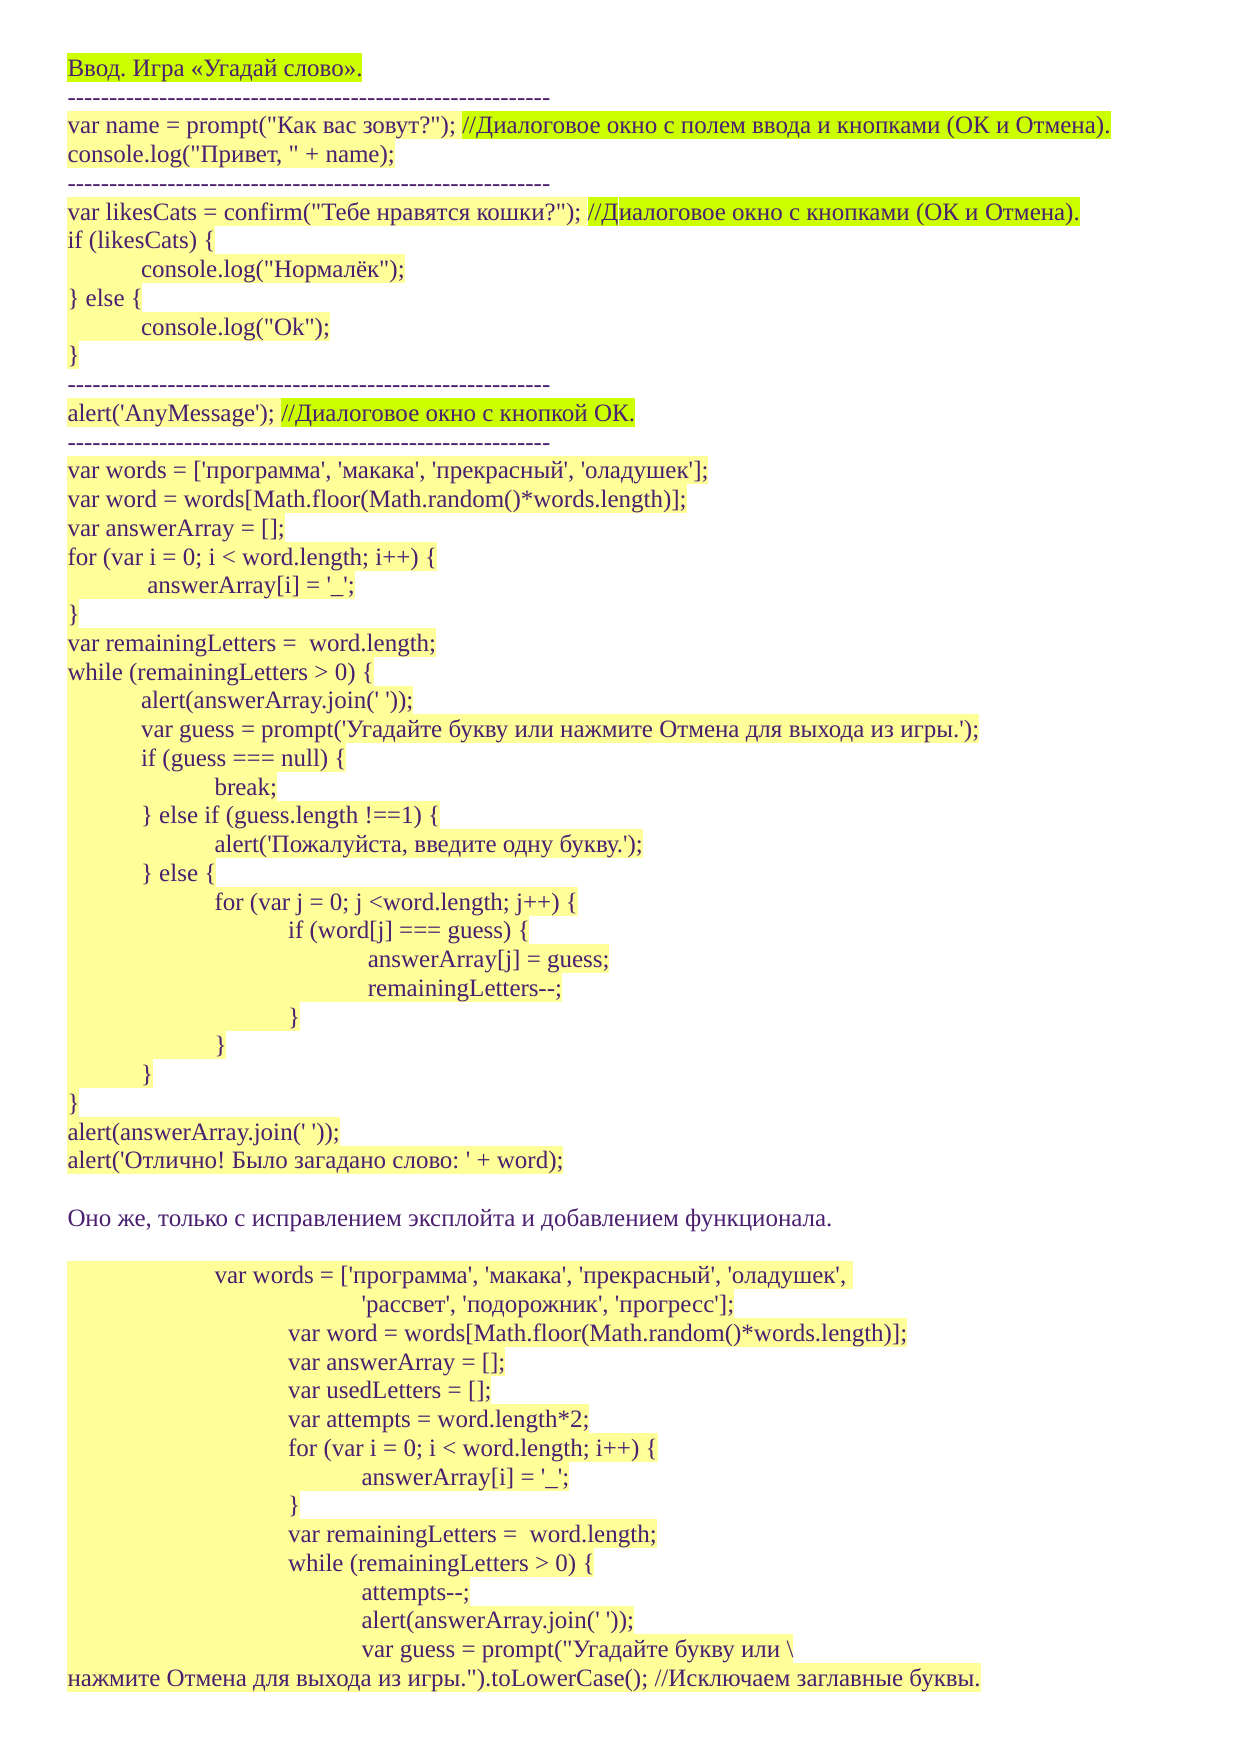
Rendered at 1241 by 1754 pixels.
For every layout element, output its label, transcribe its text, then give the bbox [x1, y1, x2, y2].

text alert(answerArray.join(' ')); [67, 686, 1183, 714]
text } [67, 1088, 1183, 1117]
text ---------------------------------------------------------- [67, 369, 1183, 398]
text console.log("Ok"); [67, 312, 1183, 341]
text for (var i = 0; i < word.length; i++) { [67, 1433, 1183, 1462]
text for (var j = 0; j <word.length; j++) { [67, 887, 1183, 916]
text var word = words[Math.floor(Math.random()*words.length)]; [67, 484, 1183, 513]
text alert('Отлично! Было загадано слово: ' + word); [67, 1146, 1183, 1174]
text ---------------------------------------------------------- [67, 427, 1183, 456]
text } [67, 341, 1183, 369]
text var usedLetters = []; [67, 1376, 1183, 1404]
text var guess = prompt("Угадайте букву или \ [67, 1634, 1183, 1663]
text if (guess === null) { [67, 743, 1183, 772]
text for (var i = 0; i < word.length; i++) { [67, 542, 1183, 571]
text } [67, 1059, 1183, 1088]
text нажмите Отмена для выхода из игры.").toLowerCase(); //Исключаем заглавные буквы. [67, 1663, 1183, 1692]
text if (likesCats) { [67, 226, 1183, 254]
text answerArray[i] = '_'; [67, 1462, 1183, 1491]
text alert('Пожалуйста, введите одну букву.'); [67, 829, 1183, 858]
text var likesCats = confirm("Тебе нравятся кошки?"); //Диалоговое окно с кнопками (ОК и Отмена). [67, 197, 1183, 226]
text var guess = prompt('Угадайте букву или нажмите Отмена для выхода из игры.'); [67, 714, 1183, 743]
text var answerArray = []; [67, 513, 1183, 542]
text ---------------------------------------------------------- [67, 168, 1183, 197]
text ---------------------------------------------------------- [67, 82, 1183, 111]
text alert(answerArray.join(' ')); [67, 1117, 1183, 1146]
text alert(answerArray.join(' ')); [67, 1606, 1183, 1634]
text while (remainingLetters > 0) { [67, 657, 1183, 686]
text alert('AnyMessage'); //Диалоговое окно с кнопкой ОК. [67, 398, 1183, 427]
text if (word[j] === guess) { [67, 916, 1183, 944]
text var word = words[Math.floor(Math.random()*words.length)]; [67, 1318, 1183, 1347]
text var name = prompt("Как вас зовут?"); //Диалоговое окно с полем ввода и кнопками (ОК и Отмена). [67, 111, 1183, 139]
text } [67, 1002, 1183, 1031]
text var words = ['программа', 'макака', 'прекрасный', 'оладушек', [67, 1261, 1183, 1289]
text } [67, 1031, 1183, 1059]
text console.log("Привет, " + name); [67, 139, 1183, 168]
text answerArray[j] = guess; [67, 944, 1183, 973]
text var words = ['программа', 'макака', 'прекрасный', 'оладушек']; [67, 456, 1183, 484]
text answerArray[i] = '_'; [67, 571, 1183, 599]
text attempts--; [67, 1577, 1183, 1606]
text console.log("Нормалёк"); [67, 254, 1183, 283]
text } else { [67, 858, 1183, 887]
text Оно же, только с исправлением эксплойта и добавлением функционала. [67, 1203, 1183, 1232]
text var answerArray = []; [67, 1347, 1183, 1376]
text break; [67, 772, 1183, 801]
text var remainingLetters = word.length; [67, 1519, 1183, 1548]
text while (remainingLetters > 0) { [67, 1548, 1183, 1577]
text 'рассвет', 'подорожник', 'прогресс']; [67, 1289, 1183, 1318]
text Ввод. Игра «Угадай слово». [67, 53, 1183, 82]
text } else { [67, 283, 1183, 312]
text } [67, 1491, 1183, 1519]
text var remainingLetters = word.length; [67, 628, 1183, 657]
text remainingLetters--; [67, 973, 1183, 1002]
text } else if (guess.length !==1) { [67, 801, 1183, 829]
text } [67, 599, 1183, 628]
text var attempts = word.length*2; [67, 1404, 1183, 1433]
